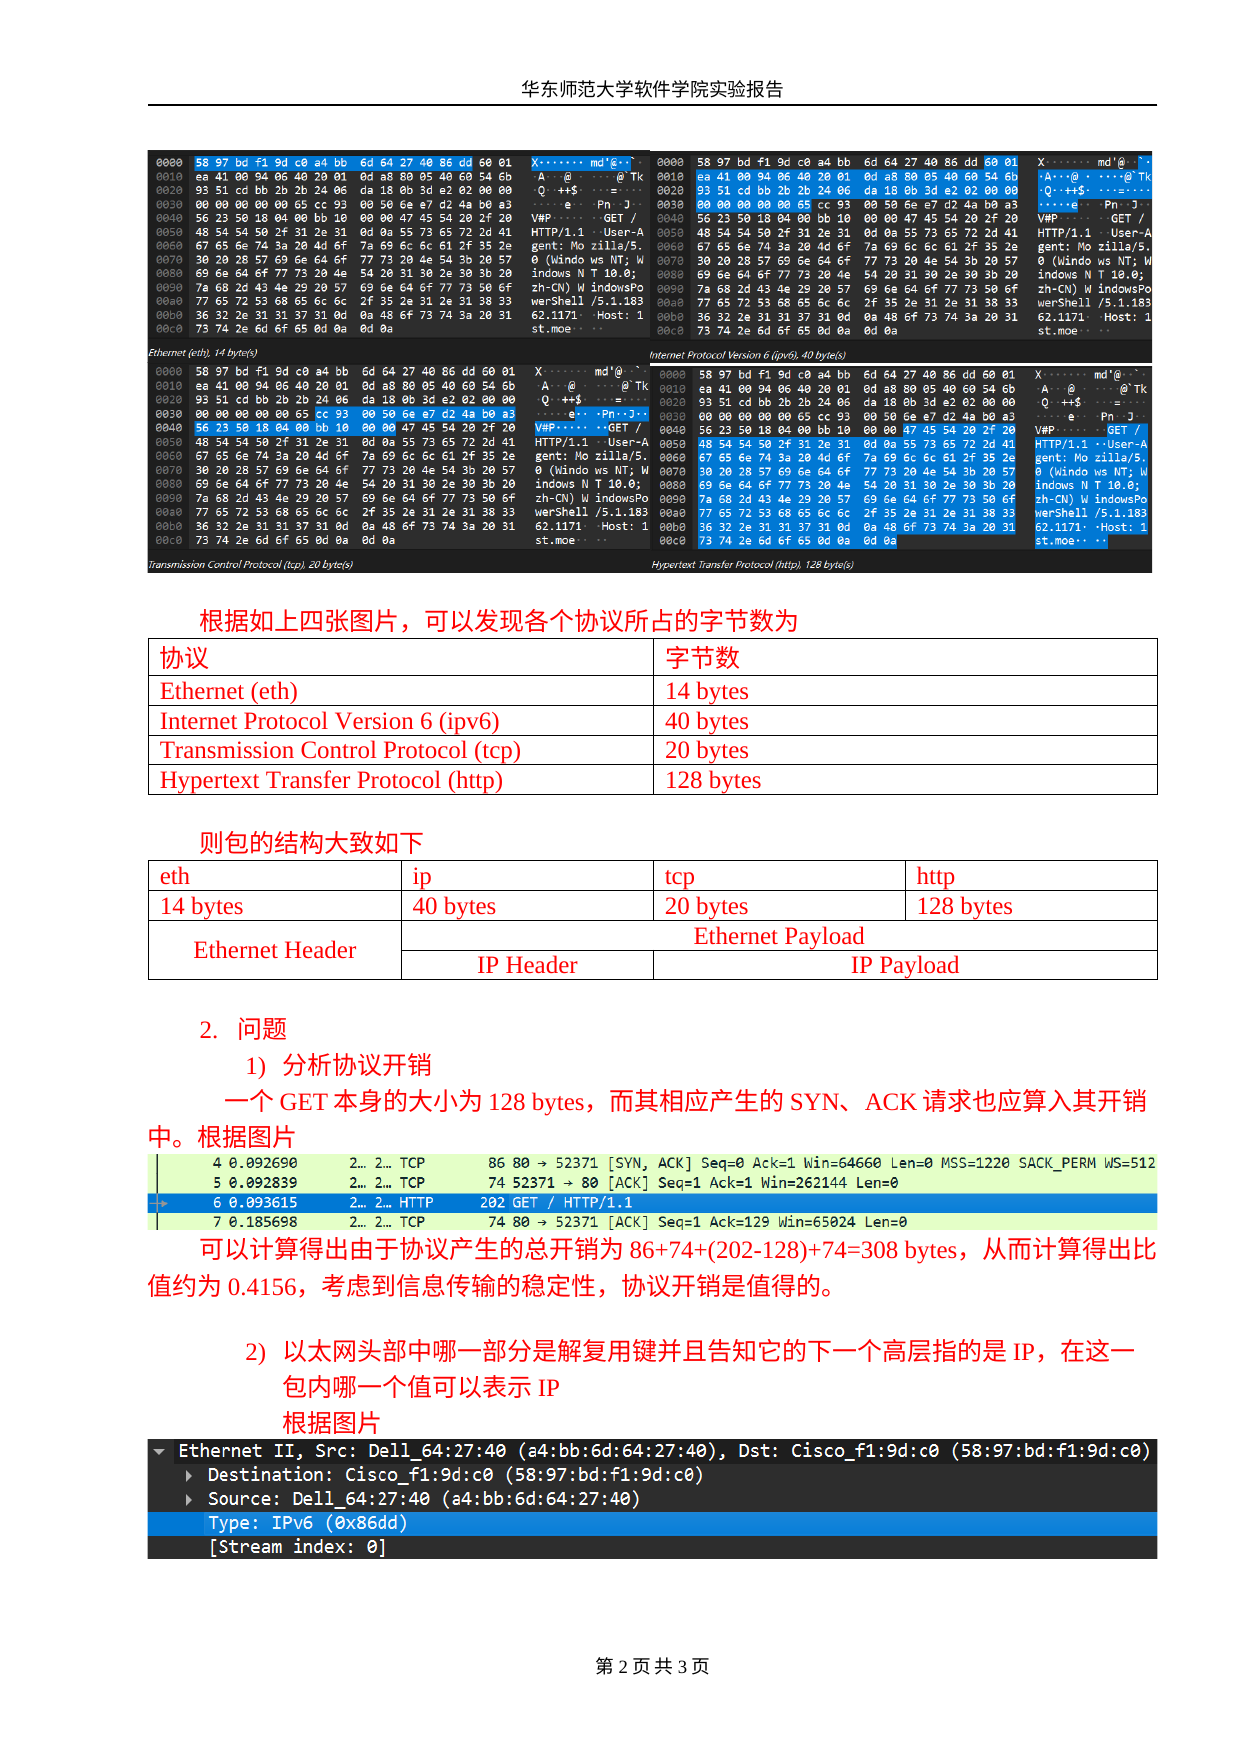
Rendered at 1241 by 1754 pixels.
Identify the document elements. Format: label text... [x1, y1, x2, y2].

picture [147, 1154, 1158, 1230]
text 一个GET本身的大小为128 bytes，而其相应产生的SYN、ACK请求也应算入其开销中。根据图片 [148, 1082, 1157, 1154]
table_cell IP Header [402, 951, 653, 979]
table_cell Internet Protocol Version 6 (ipv6) [149, 706, 653, 734]
picture [147, 150, 1153, 573]
table_cell 40 bytes [654, 706, 1157, 734]
list 以太网头部中哪一部分是解复用键并且告知它的下一个高层指的是IP，在这一包内哪一个值可以表示IP [245, 1331, 1157, 1403]
list 问题 [199, 1009, 1157, 1045]
table_cell Ethernet (eth) [149, 676, 653, 705]
table_header ip [402, 861, 653, 890]
table_cell IP Payload [654, 951, 1157, 979]
table_cell 14 bytes [149, 891, 401, 920]
text 根据图片 [283, 1403, 1157, 1439]
list 分析协议开销 [245, 1045, 1157, 1082]
table_cell 20 bytes [654, 891, 905, 920]
table_cell 14 bytes [654, 676, 1157, 705]
table_cell Ethernet Payload [402, 921, 1157, 949]
table_cell 128 bytes [654, 765, 1157, 794]
table_cell Ethernet Header [149, 921, 401, 979]
table_cell 128 bytes [906, 891, 1157, 920]
table_header http [906, 861, 1157, 890]
table_cell Transmission Control Protocol (tcp) [149, 736, 653, 764]
text 则包的结构大致如下 [148, 824, 1157, 860]
table_header 字节数 [654, 639, 1157, 675]
table_cell 40 bytes [402, 891, 653, 920]
text 根据如上四张图片，可以发现各个协议所占的字节数为 [148, 601, 1157, 638]
table_header 协议 [149, 639, 653, 675]
table_header tcp [654, 861, 905, 890]
text 可以计算得出由于协议产生的总开销为86+74+(202-128)+74=308 bytes，从而计算得出比值约为0.4156，考虑到信息传输的稳定性，协议开销是值得的。 [148, 1230, 1157, 1302]
table_cell 20 bytes [654, 736, 1157, 764]
table_cell Hypertext Transfer Protocol (http) [149, 765, 653, 794]
table_header eth [149, 861, 401, 890]
picture [147, 1439, 1158, 1559]
